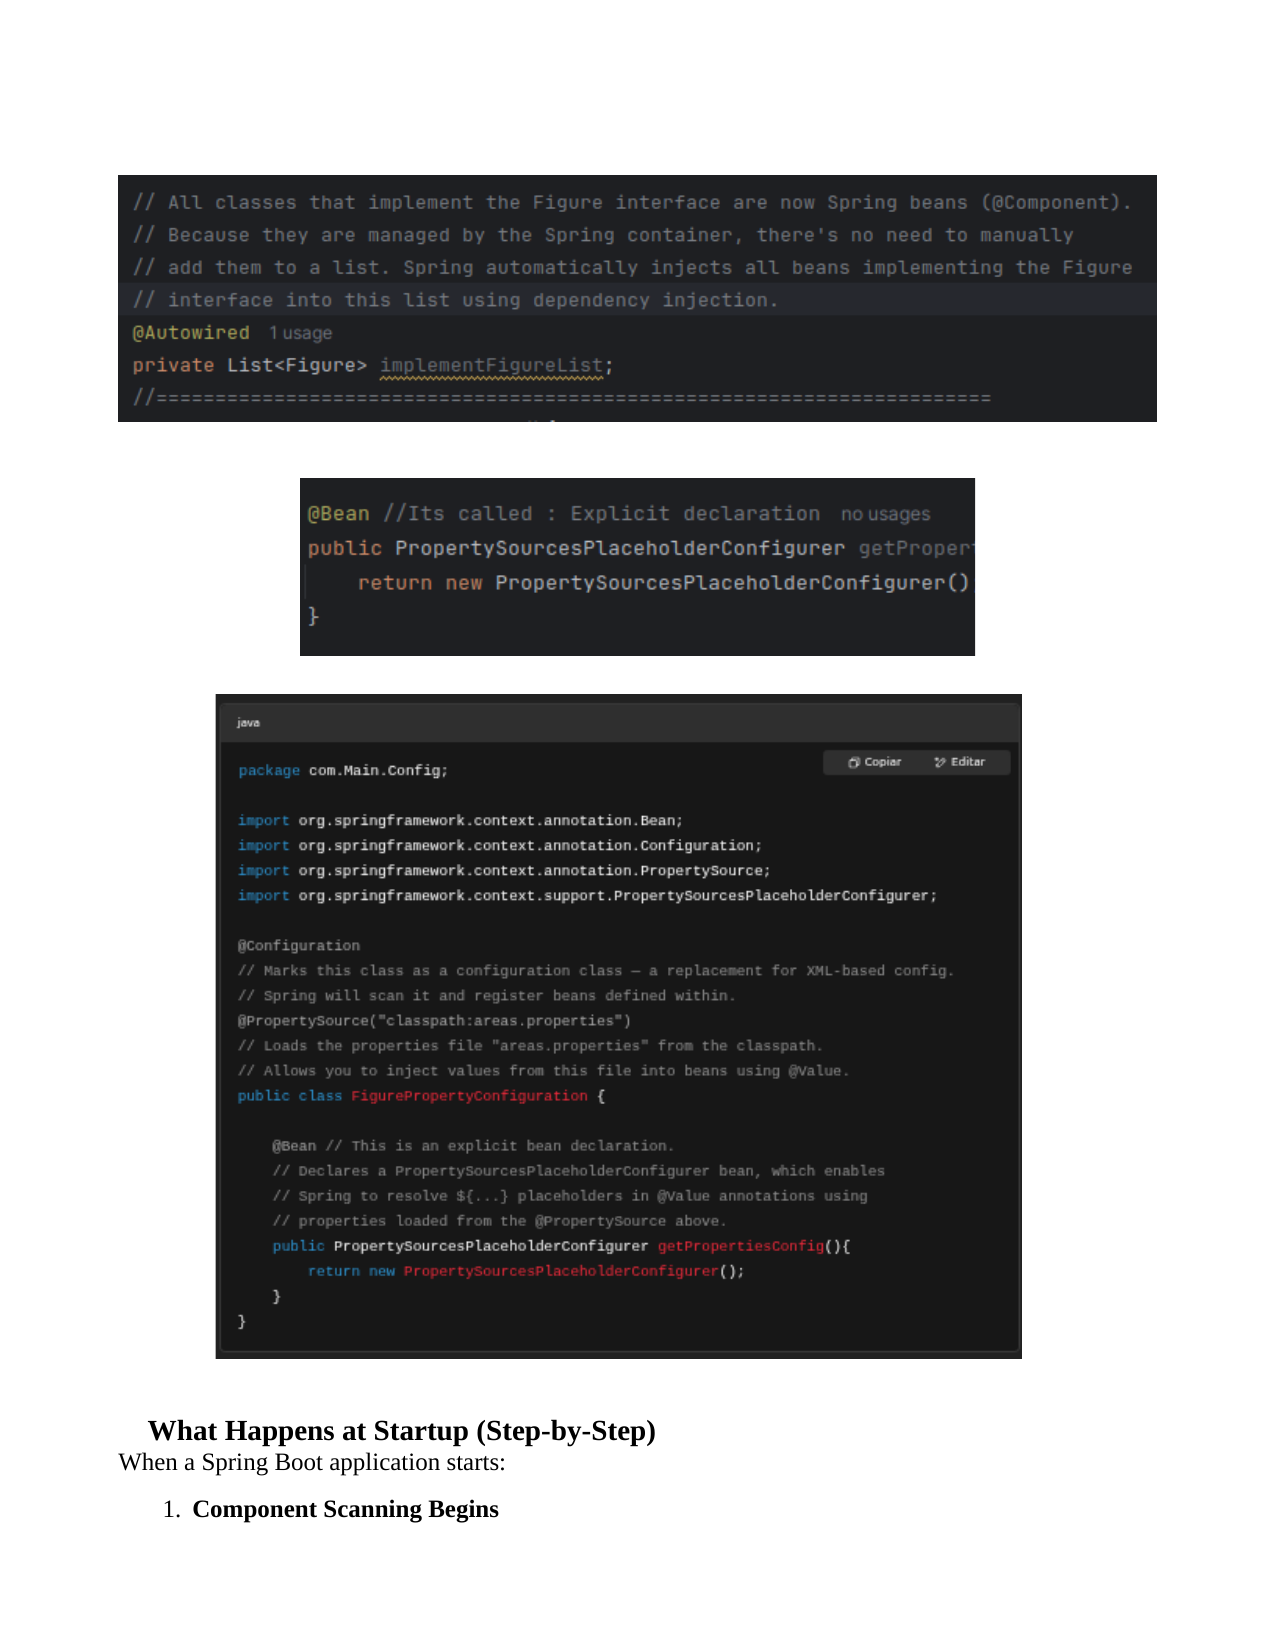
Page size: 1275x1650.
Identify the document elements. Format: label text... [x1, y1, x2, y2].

text When a Spring Boot application starts: [118, 1447, 1157, 1476]
subtitle ✅ What Happens at Startup (Step-by-Step) [118, 1413, 1157, 1447]
list Component Scanning Begins [162, 1494, 1157, 1523]
